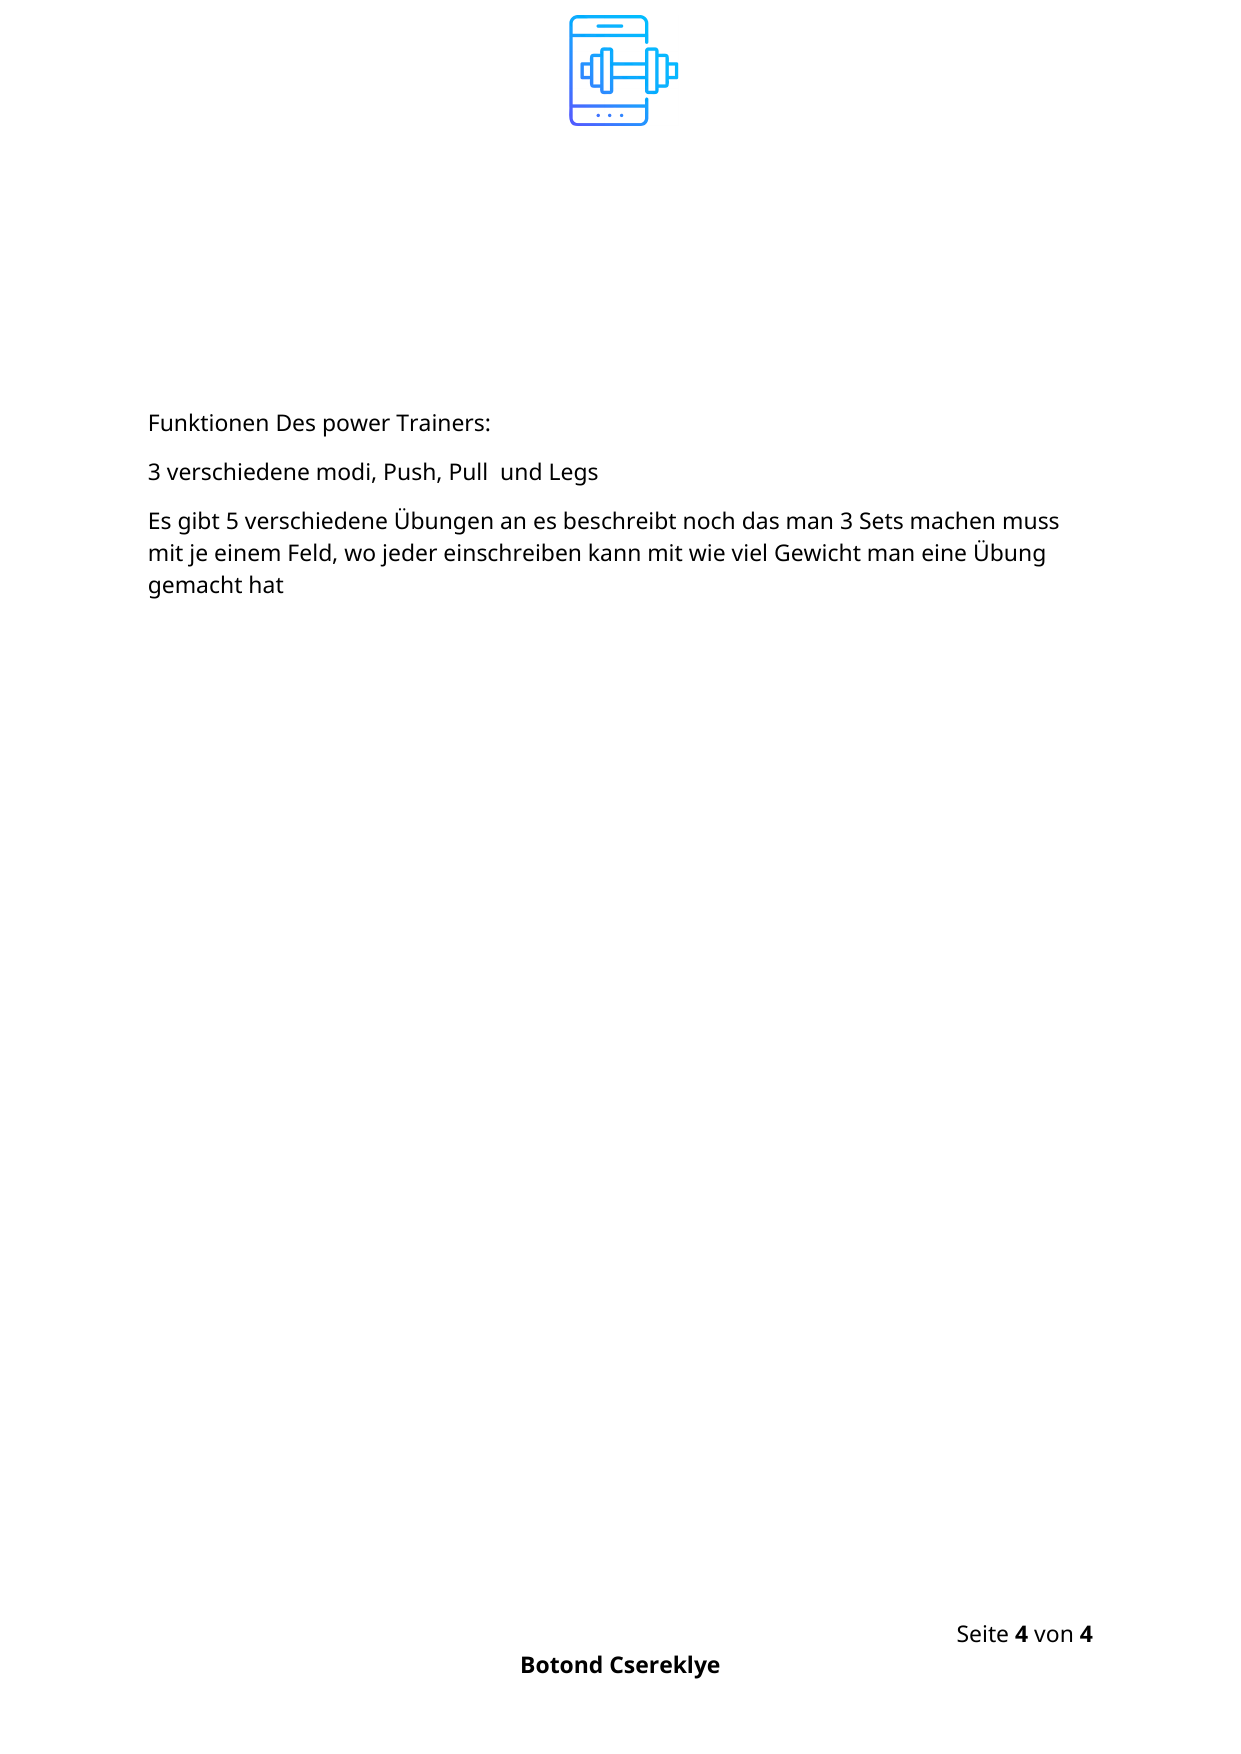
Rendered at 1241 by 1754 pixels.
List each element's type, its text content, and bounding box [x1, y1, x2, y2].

text Funktionen Des power Trainers: [148, 343, 1093, 439]
text 3 verschiedene modi, Push, Pull und Legs [148, 456, 1093, 487]
text Es gibt 5 verschiedene Übungen an es beschreibt noch das man 3 Sets machen muss mit je einem Feld, wo jeder einschreiben kann mit wie viel Gewicht man eine Übung gemacht hat [148, 505, 1093, 601]
